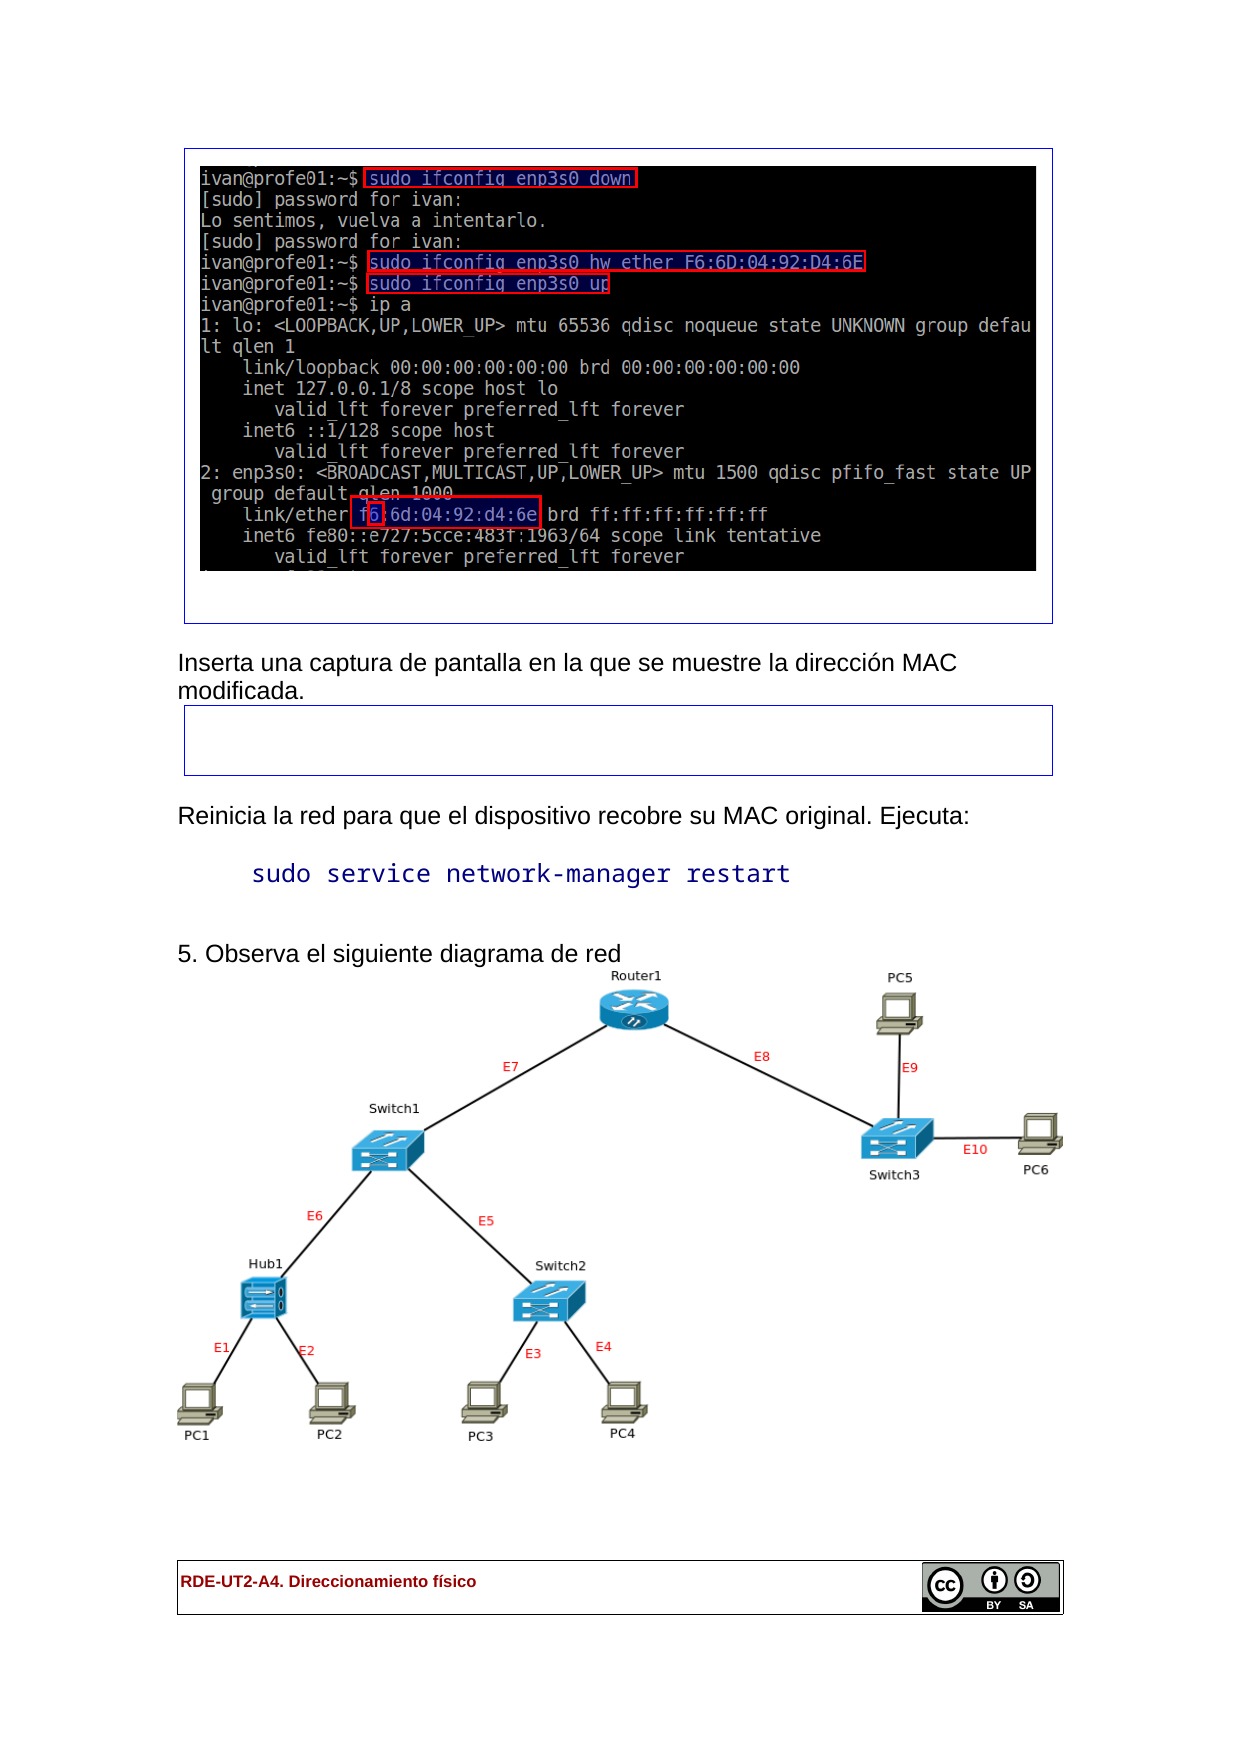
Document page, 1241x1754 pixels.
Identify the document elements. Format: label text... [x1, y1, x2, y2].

picture [177, 968, 1063, 1444]
table_header [185, 706, 1052, 775]
text Inserta una captura de pantalla en la que se muestre la dirección MAC modificada. [177, 649, 1063, 705]
table_header [185, 149, 1052, 622]
picture [922, 1562, 1060, 1612]
text 5. Observa el siguiente diagrama de red [177, 940, 1063, 968]
picture [200, 166, 1037, 571]
text sudo service network-manager restart [251, 855, 1063, 889]
text Reinicia la red para que el dispositivo recobre su MAC original. Ejecuta: [177, 802, 1063, 830]
